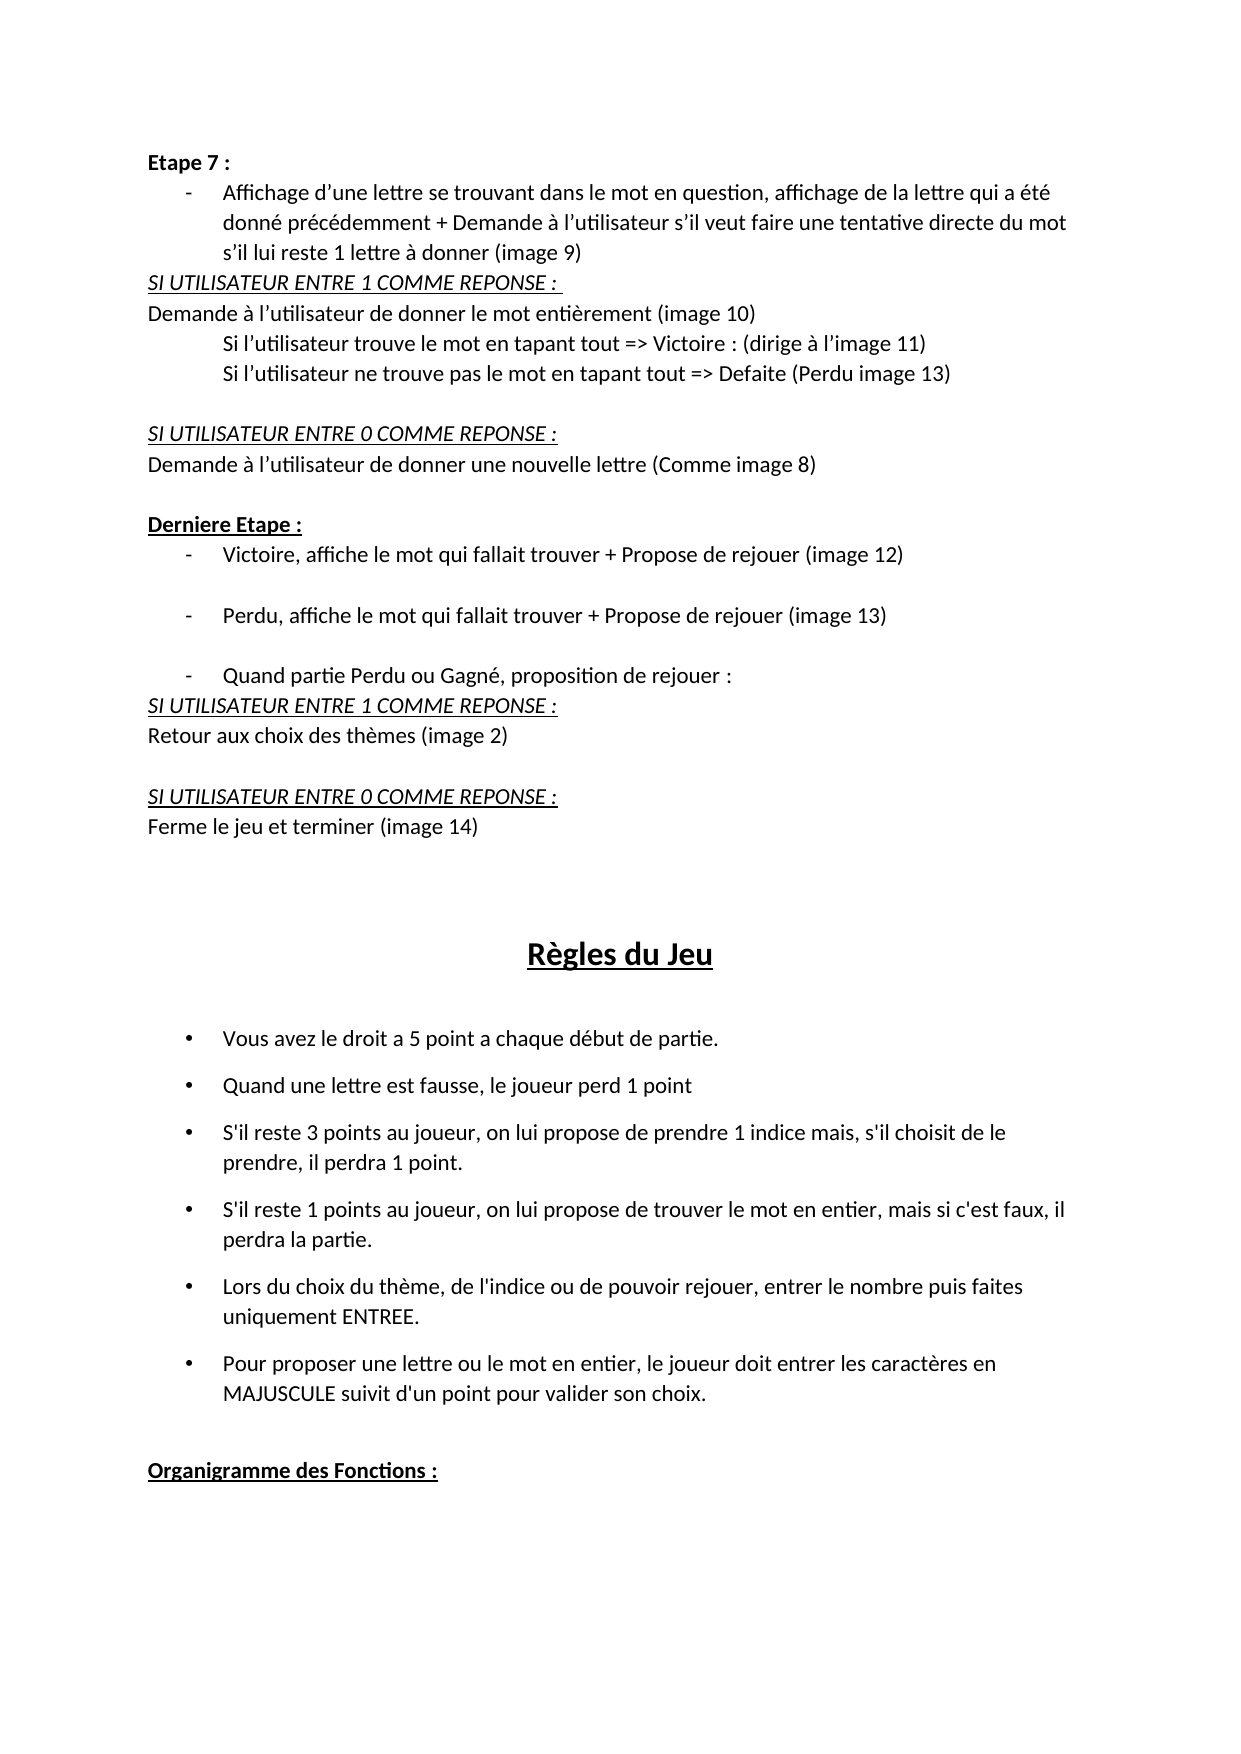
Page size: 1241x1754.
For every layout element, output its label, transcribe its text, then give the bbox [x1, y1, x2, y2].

list S'il reste 3 points au joueur, on lui propose de prendre 1 indice mais, s'il choisit de le prendre, il perdra 1 point. [185, 1118, 1093, 1176]
list Perdu, affiche le mot qui fallait trouver + Propose de rejouer (image 13) [185, 601, 1093, 629]
list Si l’utilisateur trouve le mot en tapant tout => Victoire : (dirige à l’image 11) [223, 329, 1093, 357]
text Etape 7 : [148, 148, 1093, 176]
text Règles du Jeu [148, 933, 1093, 974]
list Vous avez le droit a 5 point a chaque début de partie. [185, 1024, 1093, 1052]
text SI UTILISATEUR ENTRE 0 COMME REPONSE : [148, 782, 1093, 810]
list Affichage d’une lettre se trouvant dans le mot en question, affichage de la lettre qui a été donné précédemment + Demande à l’utilisateur s’il veut faire une tentative directe du mot s’il lui reste 1 lettre à donner (image 9) [185, 178, 1093, 266]
list Quand une lettre est fausse, le joueur perd 1 point [185, 1071, 1093, 1099]
list Si l’utilisateur ne trouve pas le mot en tapant tout => Defaite (Perdu image 13) [223, 359, 1093, 387]
text Organigramme des Fonctions : [148, 1456, 1093, 1484]
text SI UTILISATEUR ENTRE 0 COMME REPONSE : [148, 419, 1093, 447]
text Retour aux choix des thèmes (image 2) [148, 722, 1093, 749]
list Quand partie Perdu ou Gagné, proposition de rejouer : [185, 661, 1093, 689]
text Ferme le jeu et terminer (image 14) [148, 812, 1093, 840]
text Derniere Etape : [148, 510, 1093, 538]
list S'il reste 1 points au joueur, on lui propose de trouver le mot en entier, mais si c'est faux, il perdra la partie. [185, 1195, 1093, 1253]
list Victoire, affiche le mot qui fallait trouver + Propose de rejouer (image 12) [185, 540, 1093, 568]
text SI UTILISATEUR ENTRE 1 COMME REPONSE : [148, 268, 1093, 296]
list Demande à l’utilisateur de donner une nouvelle lettre (Comme image 8) [148, 450, 1093, 478]
list Lors du choix du thème, de l'indice ou de pouvoir rejouer, entrer le nombre puis faites uniquement ENTREE. [185, 1272, 1093, 1330]
text SI UTILISATEUR ENTRE 1 COMME REPONSE : [148, 691, 1093, 719]
text Demande à l’utilisateur de donner le mot entièrement (image 10) [148, 299, 1093, 327]
list Pour proposer une lettre ou le mot en entier, le joueur doit entrer les caractères en MAJUSCULE suivit d'un point pour valider son choix. [185, 1349, 1093, 1407]
